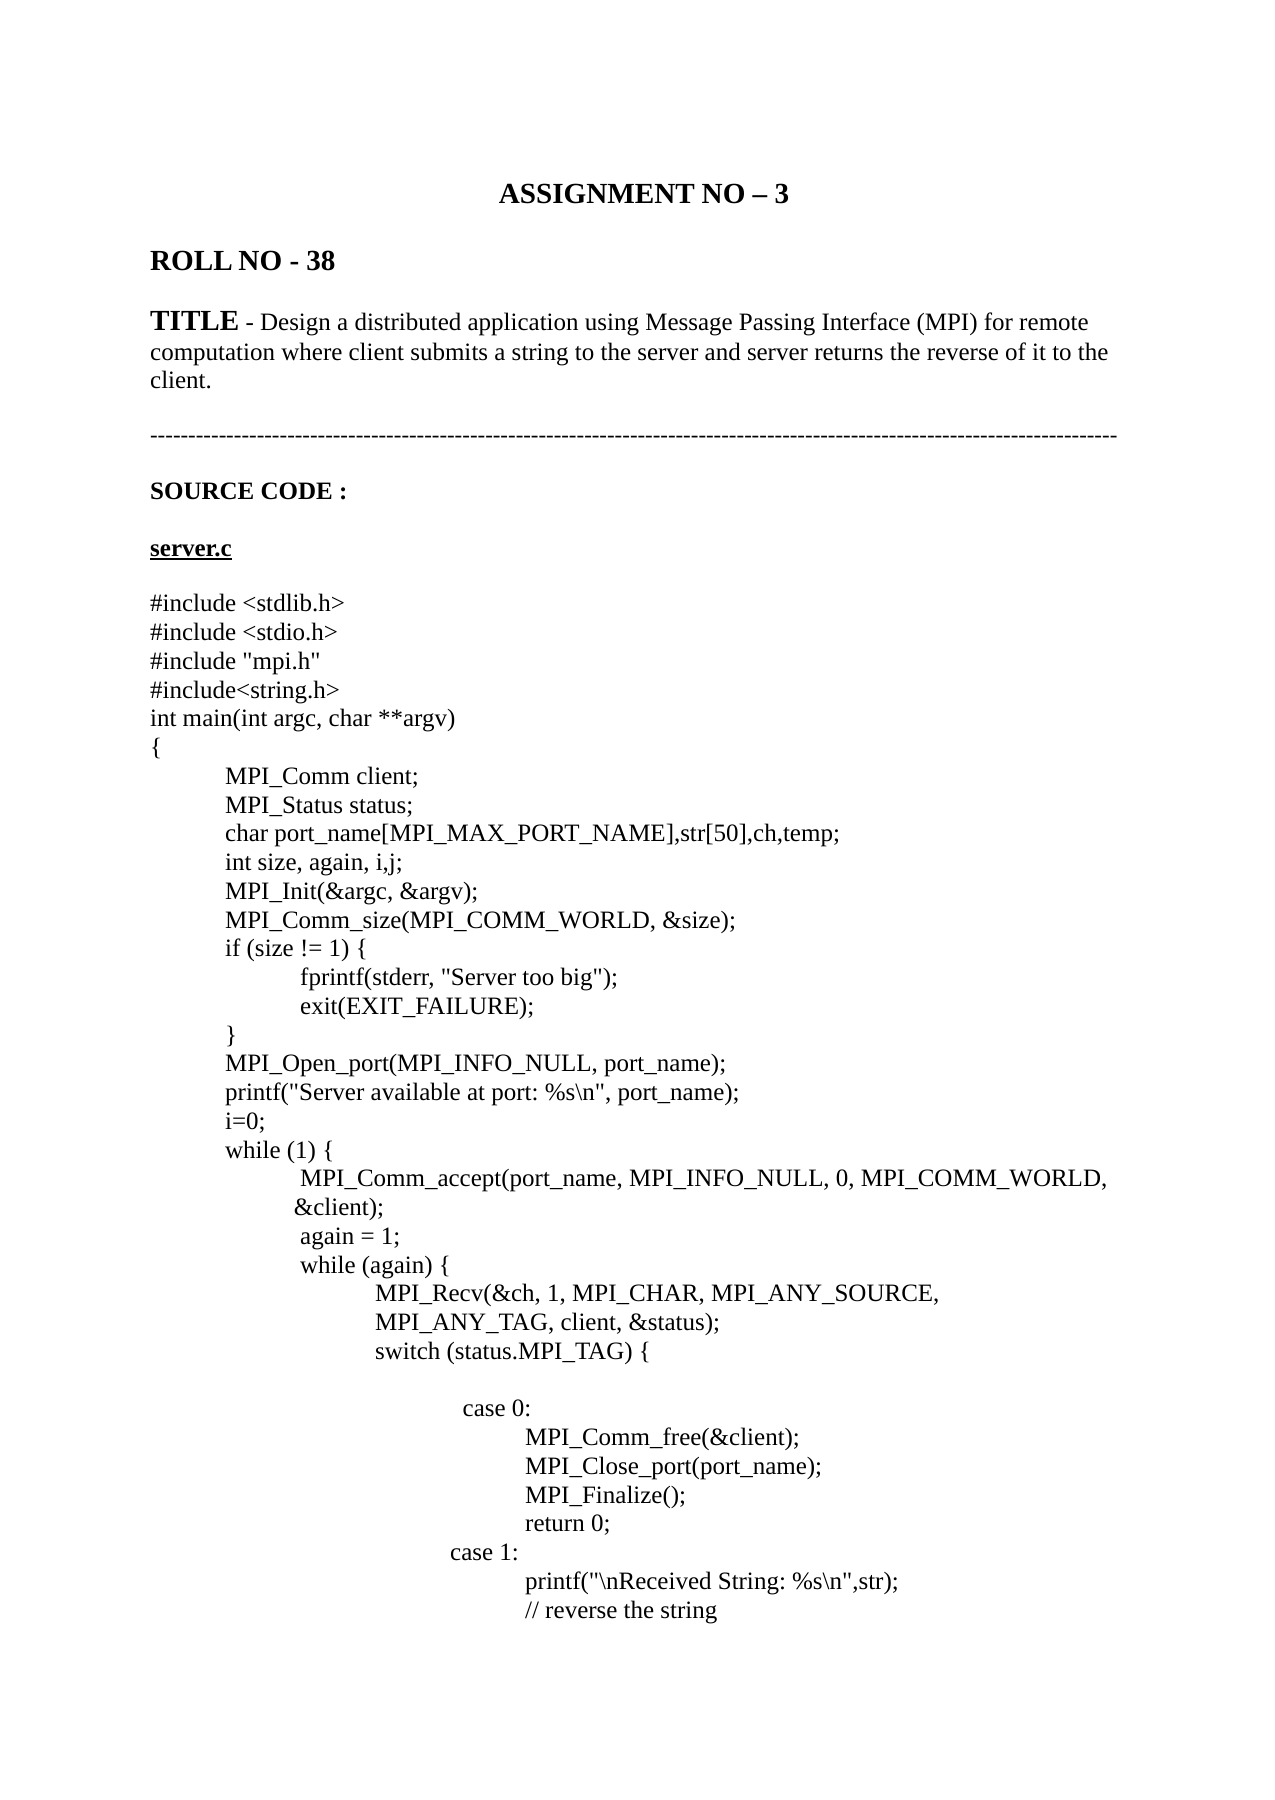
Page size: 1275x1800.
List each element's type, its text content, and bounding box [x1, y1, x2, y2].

text server.c [150, 533, 1125, 562]
text MPI_Comm_accept(port_name, MPI_INFO_NULL, 0, MPI_COMM_WORLD, [150, 1163, 1125, 1192]
text if (size != 1) { [150, 933, 1125, 962]
text MPI_Comm_free(&client); [150, 1422, 1125, 1451]
text int size, again, i,j; [150, 847, 1125, 876]
text #include "mpi.h" [150, 646, 1125, 675]
text TITLE - Design a distributed application using Message Passing Interface (MPI) for remote computation where client submits a string to the server and server returns the reverse of it to the client. [150, 303, 1125, 394]
text exit(EXIT_FAILURE); [150, 991, 1125, 1020]
text { [150, 732, 1125, 761]
text MPI_ANY_TAG, client, &status); [150, 1307, 1125, 1336]
text case 0: [150, 1393, 1125, 1422]
text switch (status.MPI_TAG) { [150, 1336, 1125, 1365]
text ASSIGNMENT NO – 3 [150, 176, 1125, 210]
text printf("\nReceived String: %s\n",str); [150, 1566, 1125, 1595]
text printf("Server available at port: %s\n", port_name); [150, 1077, 1125, 1106]
text #include <stdlib.h> [150, 588, 1125, 617]
text MPI_Open_port(MPI_INFO_NULL, port_name); [150, 1048, 1125, 1077]
text char port_name[MPI_MAX_PORT_NAME],str[50],ch,temp; [150, 818, 1125, 847]
text ROLL NO - 38 [150, 243, 1125, 277]
text MPI_Recv(&ch, 1, MPI_CHAR, MPI_ANY_SOURCE, [150, 1278, 1125, 1307]
text MPI_Finalize(); [150, 1480, 1125, 1508]
text #include <stdio.h> [150, 617, 1125, 646]
text while (again) { [150, 1250, 1125, 1278]
text return 0; [150, 1508, 1125, 1537]
text i=0; [150, 1106, 1125, 1135]
text while (1) { [150, 1135, 1125, 1163]
text MPI_Init(&argc, &argv); [150, 876, 1125, 905]
text ------------------------------------------------------------------------------------------------------------------------------- [150, 421, 1125, 447]
text SOURCE CODE : [150, 476, 1125, 504]
text again = 1; [150, 1221, 1125, 1250]
text MPI_Close_port(port_name); [150, 1451, 1125, 1480]
text } [150, 1020, 1125, 1048]
text case 1: [150, 1537, 1125, 1566]
text MPI_Comm_size(MPI_COMM_WORLD, &size); [150, 905, 1125, 933]
text #include<string.h> [150, 675, 1125, 703]
text MPI_Status status; [150, 790, 1125, 818]
text fprintf(stderr, "Server too big"); [150, 962, 1125, 991]
text MPI_Comm client; [150, 761, 1125, 790]
text int main(int argc, char **argv) [150, 703, 1125, 732]
text // reverse the string [150, 1595, 1125, 1623]
text &client); [150, 1192, 1125, 1221]
